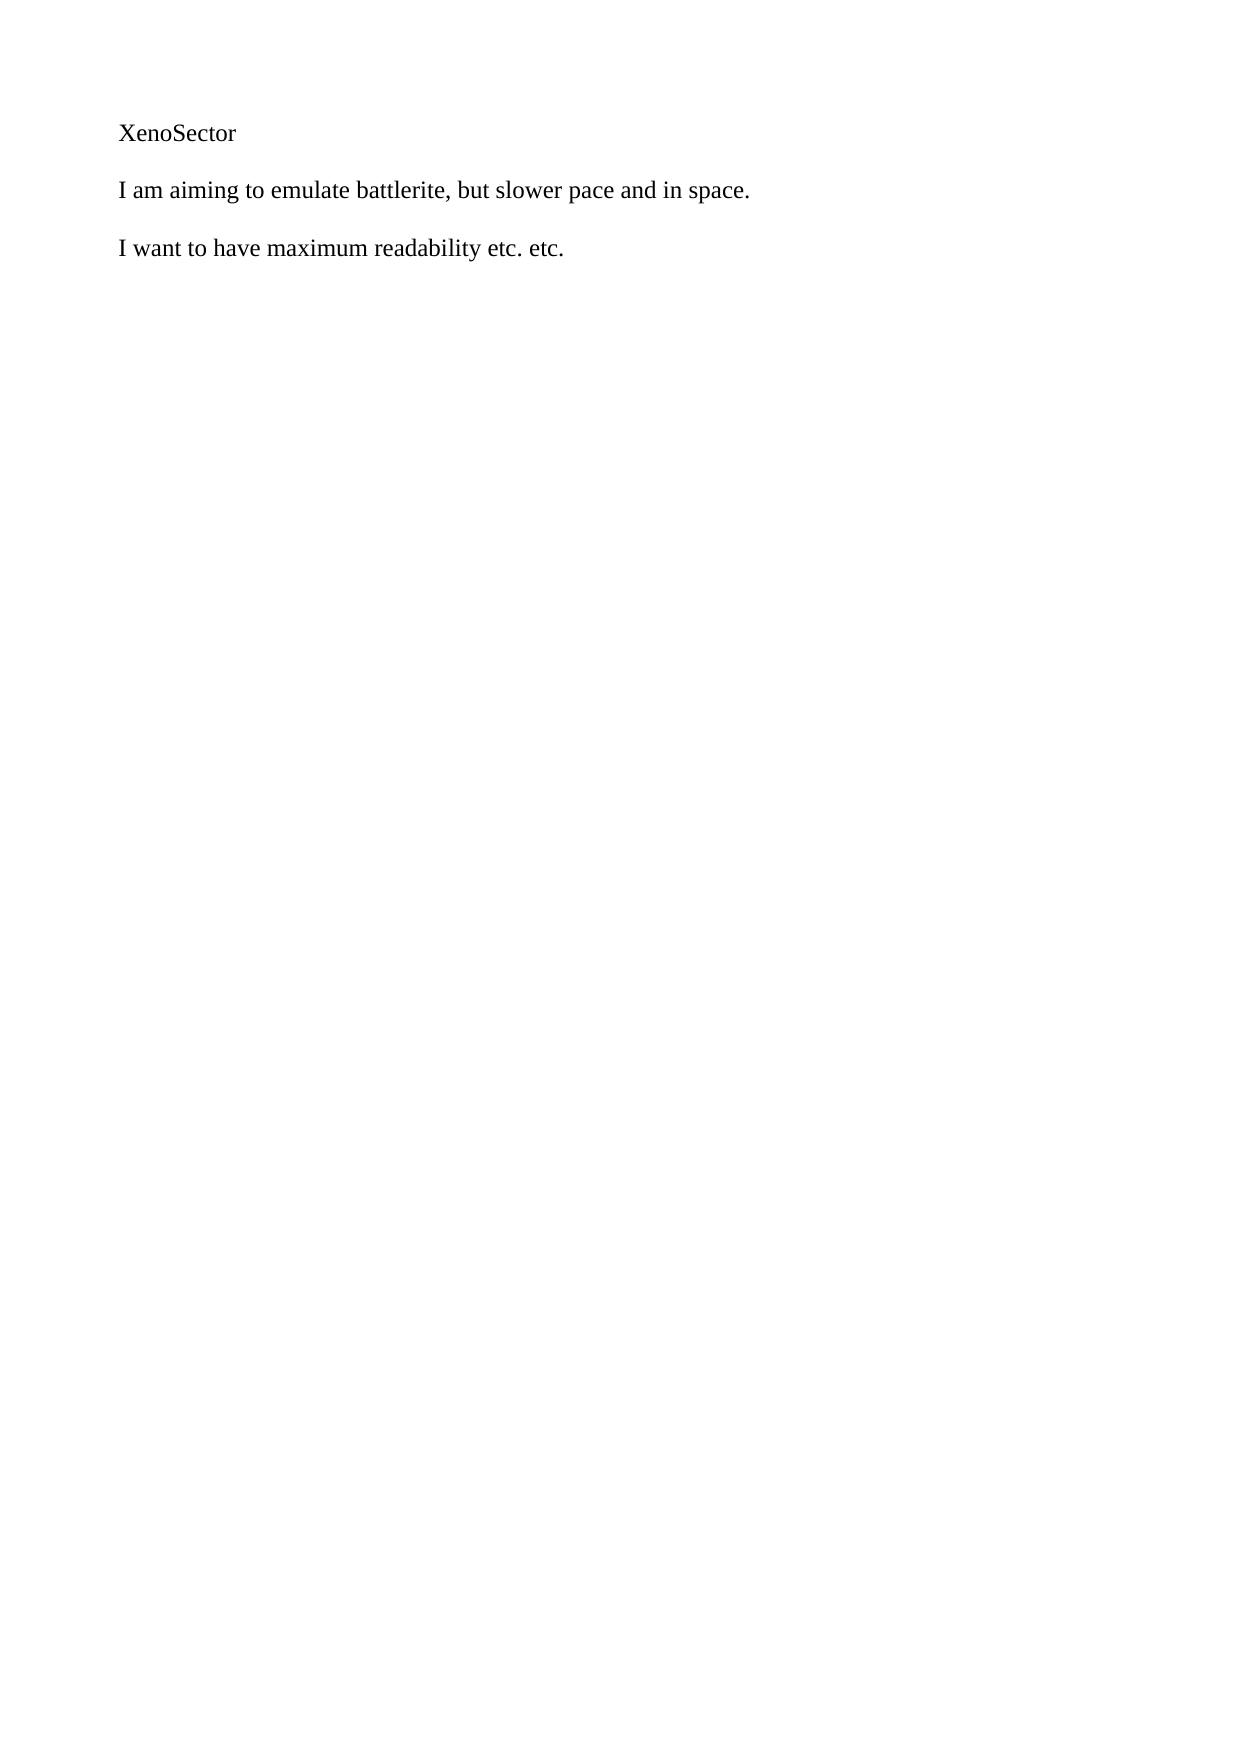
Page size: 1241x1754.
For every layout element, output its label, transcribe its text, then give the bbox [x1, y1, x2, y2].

subtitle Execution is easy, decisions are hard. [118, 511, 1122, 559]
text 8. **The game rewards players for out‑thinking a fight, not out‑clicking it**, ensuring mastery comes from understanding, timing, and judgement. [118, 1317, 1122, 1380]
text 1. **Every build reshapes the questions the player is asked**, reframing the tactical problems they must solve rather than simply modifying stats. [118, 808, 1122, 871]
text A 2d physics based, slow paced, singleplayer moba-style game set in space. [118, 377, 1122, 403]
text 3. **Weapons, enemies, and arenas work together to create a deliberate rhythm** of pressure and opportunity that defines the game’s pacing. [118, 954, 1122, 1016]
text https://chatgpt.com/c/6966b1cb-b1ac-8333-b877-af14b6d3c0a5 [118, 637, 1122, 663]
text 6. **Clarity enables players to read situations**, with readable telegraphs, projectiles, and cooldowns that support informed decision‑making. [118, 1172, 1122, 1234]
text 4. **Commitment has consequences**, ensuring every offensive action carries meaningful risk and weight. [118, 1026, 1122, 1089]
text “Builds change the questions the player is asked; judgement determines the answers.” [118, 721, 1122, 750]
text 5. **Positioning is the primary defense**, making spatial awareness and movement choices more important than twitch reactions or defensive micro. [118, 1099, 1122, 1162]
text XenoSector [118, 118, 1122, 147]
text I am aiming to emulate battlerite, but slower pace and in space. I want to have maximum readability etc. etc. [118, 176, 1122, 262]
text 2. **Every encounter rewards judgement over reflex**, emphasizing thoughtful decision‑making instead of mechanical speed. [118, 881, 1122, 944]
text 7. **Depth emerges from tight constraints**, where limited resources and deliberate pacing force meaningful choices rather than overwhelming the player with speed or complexity. [118, 1244, 1122, 1307]
